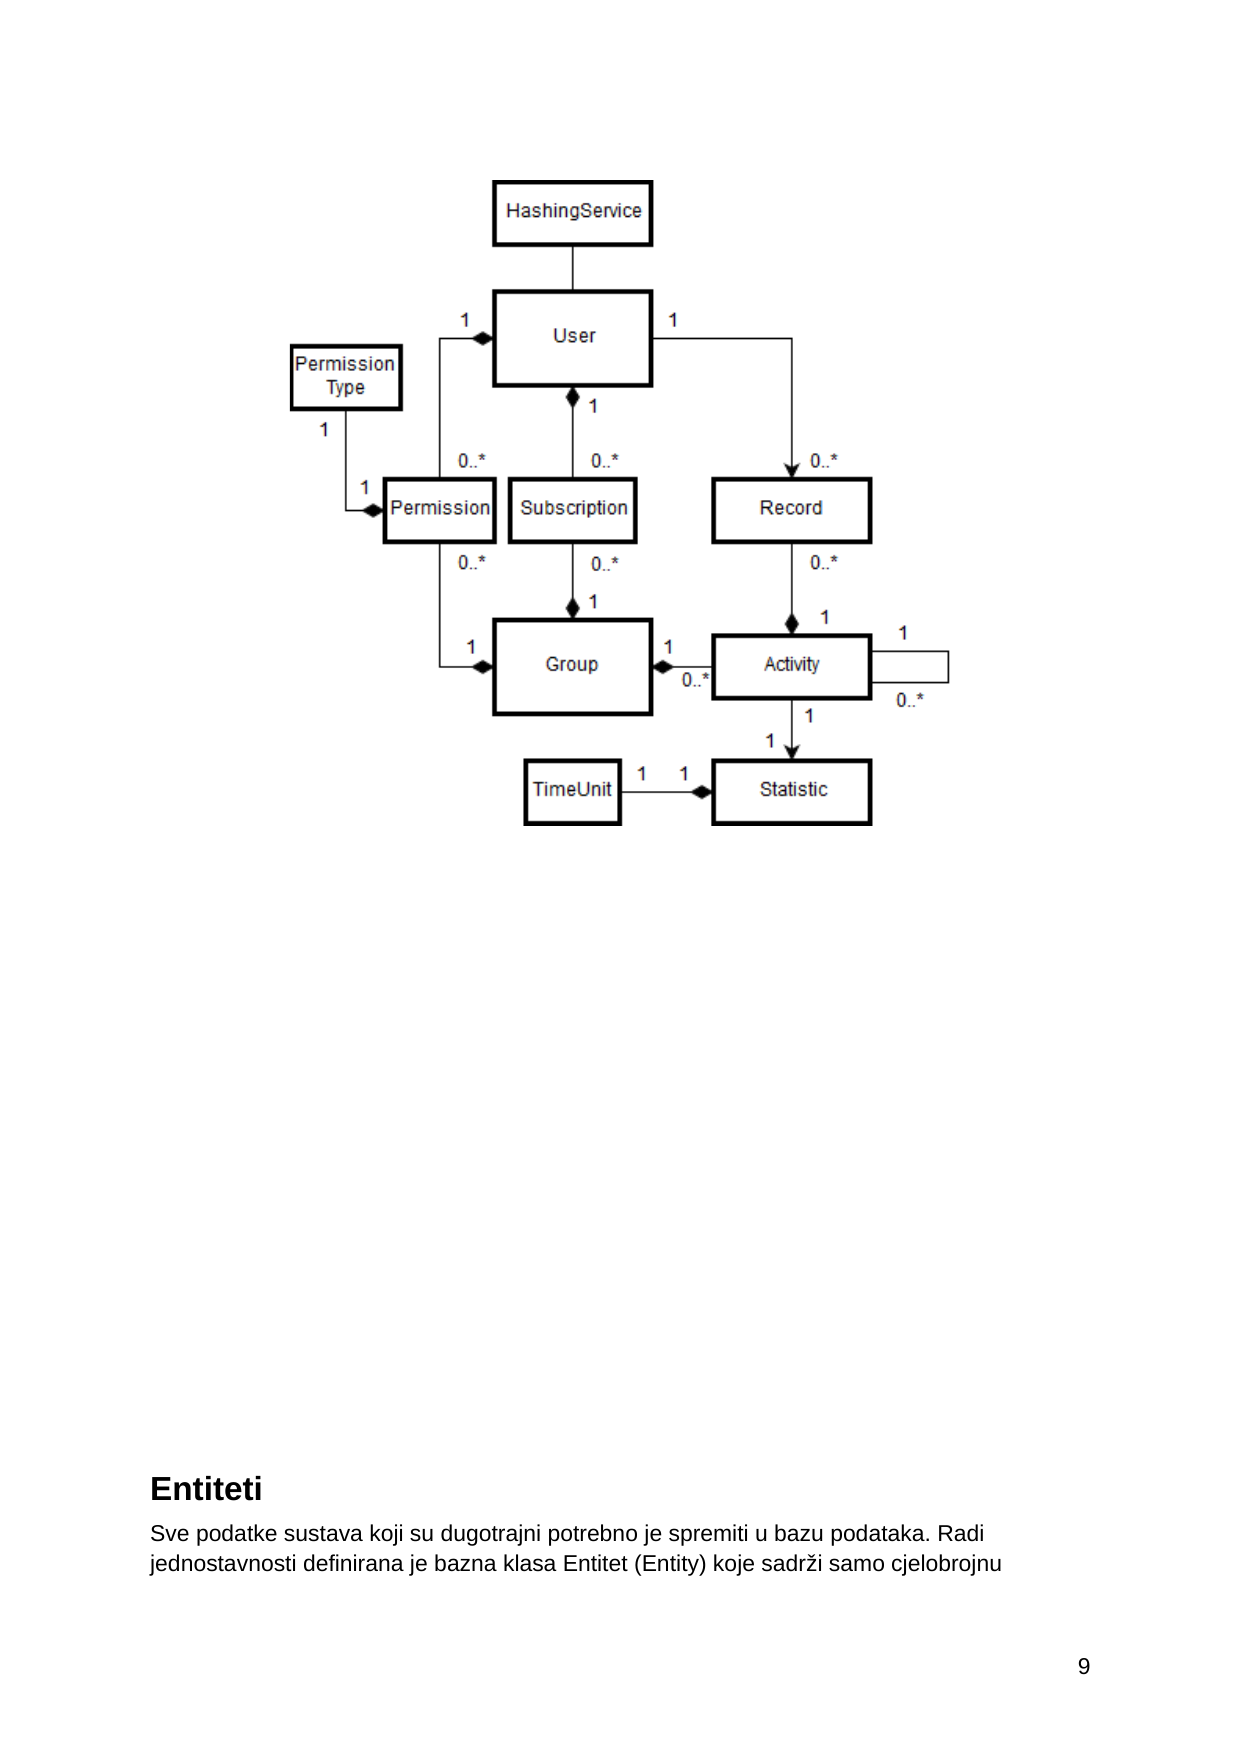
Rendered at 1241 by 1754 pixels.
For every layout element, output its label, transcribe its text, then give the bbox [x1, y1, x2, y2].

subtitle Entiteti [150, 1469, 1090, 1507]
text Sve podatke sustava koji su dugotrajni potrebno je spremiti u bazu podataka. Radi jednostavnosti definirana je bazna klasa Entitet (Entity) koje sadrži samo cjelobrojnu [150, 1520, 1090, 1576]
